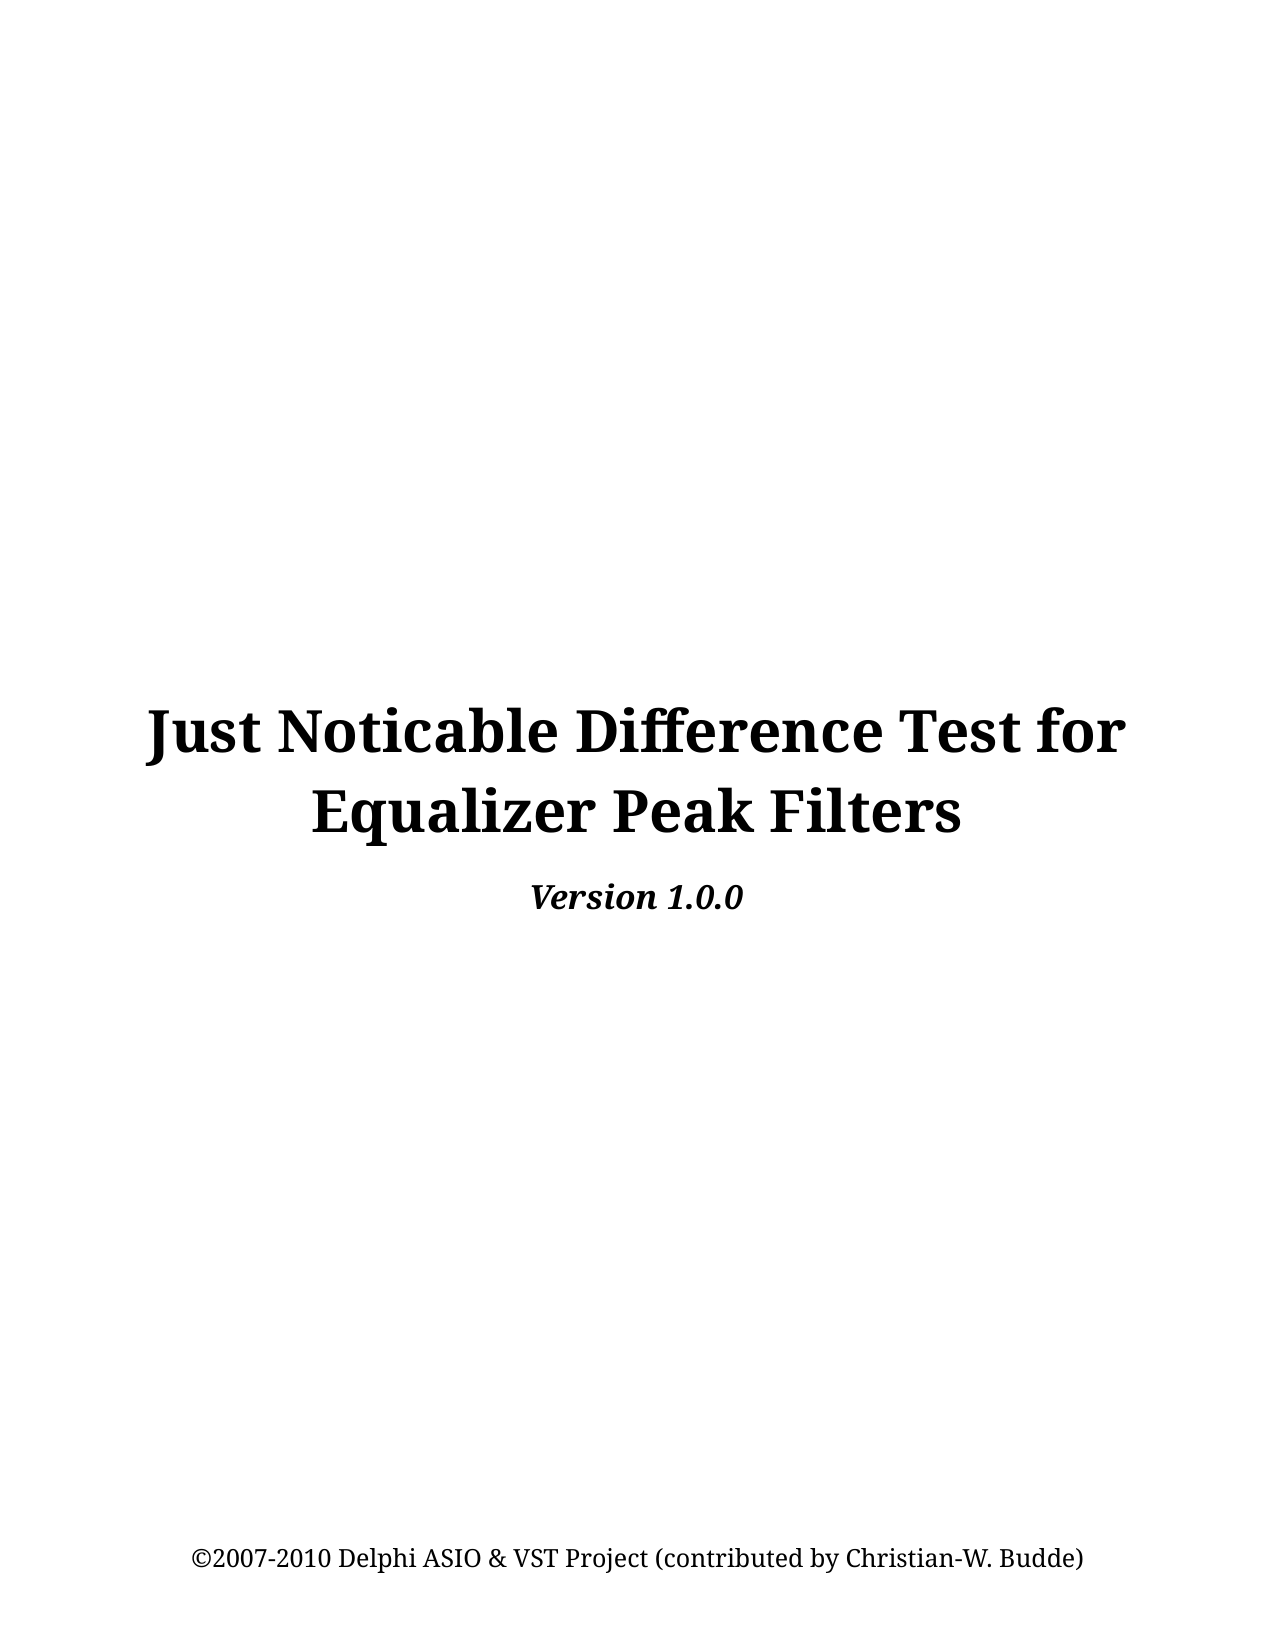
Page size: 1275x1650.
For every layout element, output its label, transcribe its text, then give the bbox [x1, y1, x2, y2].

subtitle Version 1.0.0 [148, 874, 1127, 919]
title Just Noticable Difference Test for Equalizer Peak Filters [148, 690, 1127, 849]
